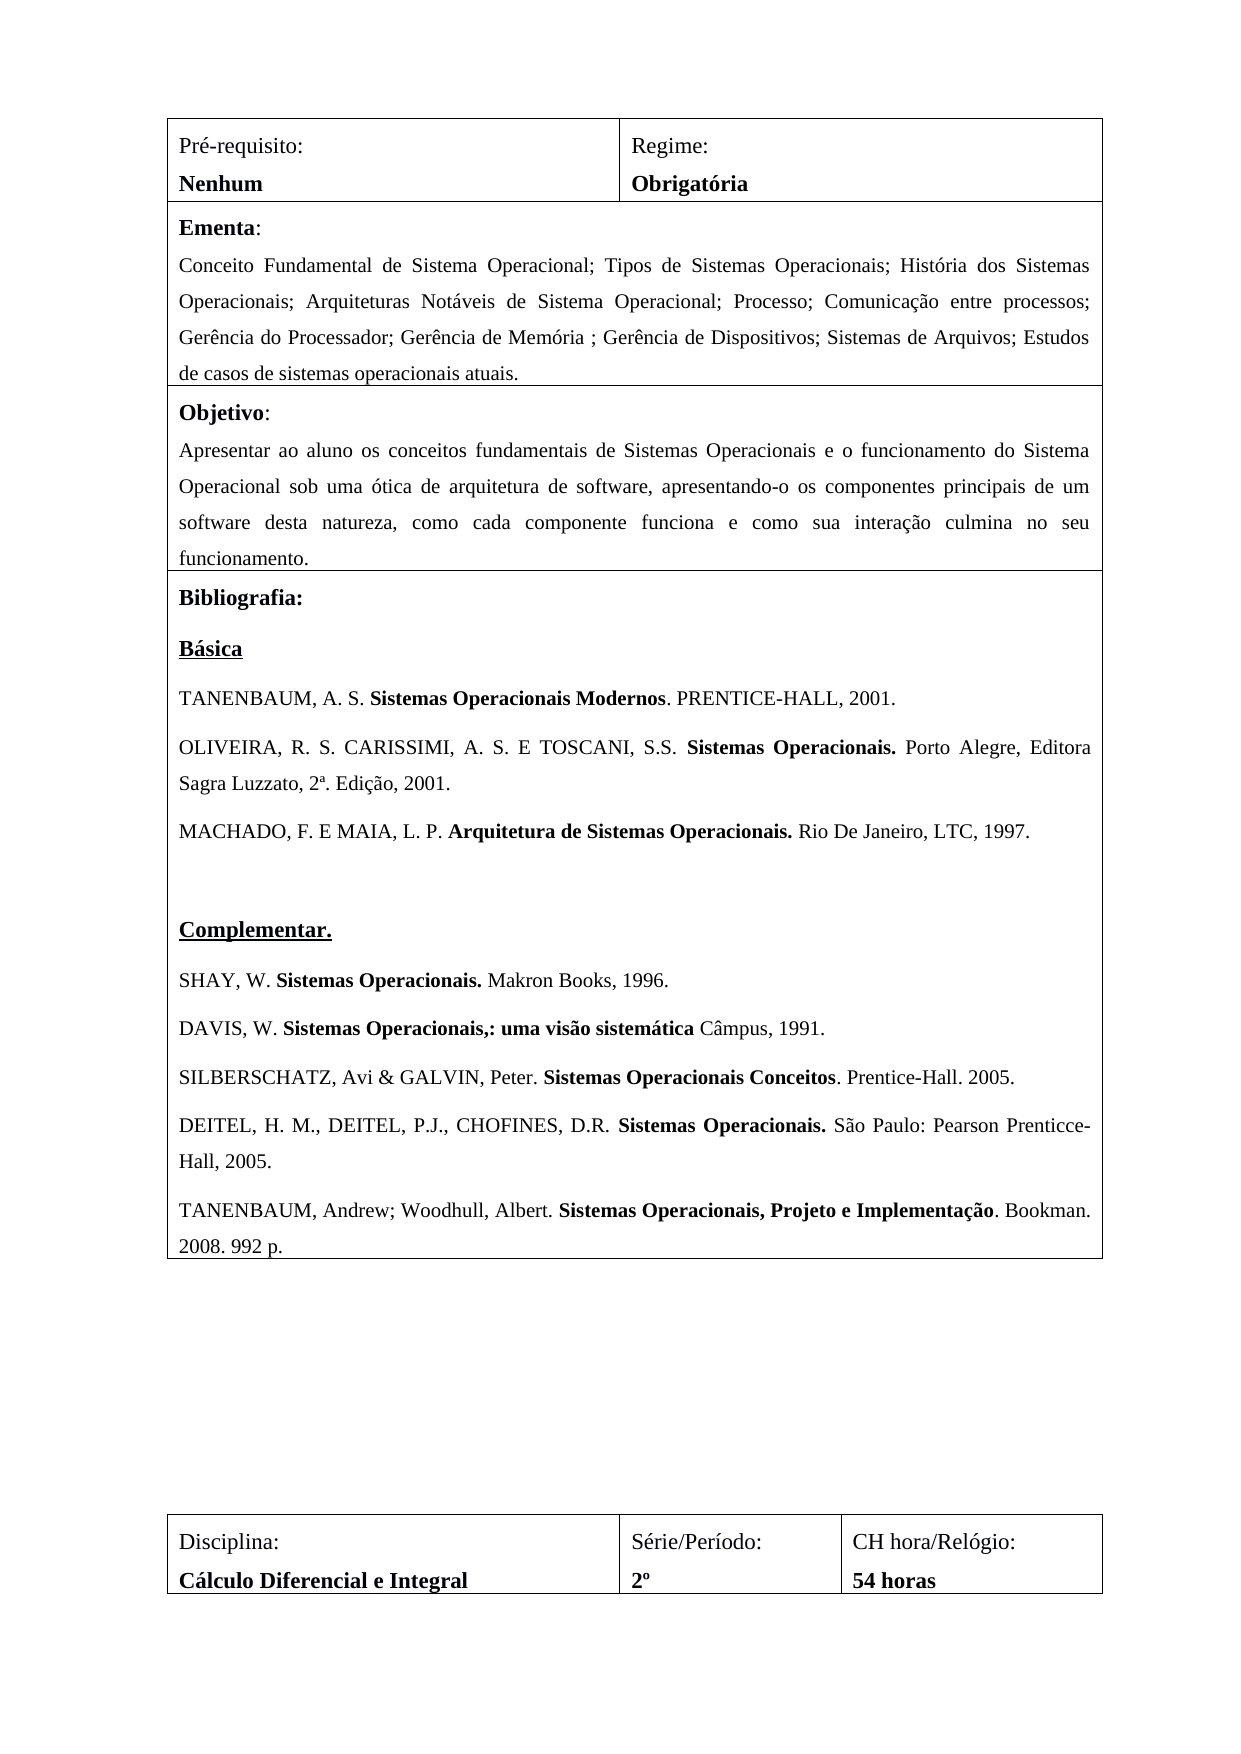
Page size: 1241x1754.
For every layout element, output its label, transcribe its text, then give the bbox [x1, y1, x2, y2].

table_header CH hora/Relógio: 54 horas [842, 1515, 1102, 1593]
table_cell Ementa: Conceito Fundamental de Sistema Operacional; Tipos de Sistemas Operacionais; História dos Sistemas Operacionais; Arquiteturas Notáveis de Sistema Operacional; Processo; Comunicação entre processos; Gerência do Processador; Gerência de Memória ; Gerência de Dispositivos; Sistemas de Arquivos; Estudos de casos de sistemas operacionais atuais. [168, 202, 1102, 385]
table_cell Regime: Obrigatória [620, 119, 1102, 201]
table_header Disciplina: Cálculo Diferencial e Integral [168, 1515, 619, 1593]
table_cell Bibliografia: Básica TANENBAUM, A. S. Sistemas Operacionais Modernos. PRENTICE-HALL, 2001. OLIVEIRA, R. S. CARISSIMI, A. S. E TOSCANI, S.S. Sistemas Operacionais. Porto Alegre, Editora Sagra Luzzato, 2ª. Edição, 2001. MACHADO, F. E MAIA, L. P. Arquitetura de Sistemas Operacionais. Rio De Janeiro, LTC, 1997. Complementar. SHAY, W. Sistemas Operacionais. Makron Books, 1996. DAVIS, W. Sistemas Operacionais,: uma visão sistemática Câmpus, 1991. SILBERSCHATZ, Avi & GALVIN, Peter. Sistemas Operacionais Conceitos. Prentice-Hall. 2005. DEITEL, H. M., DEITEL, P.J., CHOFINES, D.R. Sistemas Operacionais. São Paulo: Pearson Prenticce-Hall, 2005. TANENBAUM, Andrew; Woodhull, Albert. Sistemas Operacionais, Projeto e Implementação. Bookman. 2008. 992 p. [168, 571, 1102, 1258]
table_cell Pré-requisito: Nenhum [168, 119, 619, 201]
table_header Série/Período: 2º [620, 1515, 841, 1593]
table_cell Objetivo: Apresentar ao aluno os conceitos fundamentais de Sistemas Operacionais e o funcionamento do Sistema Operacional sob uma ótica de arquitetura de software, apresentando-o os componentes principais de um software desta natureza, como cada componente funciona e como sua interação culmina no seu funcionamento. [168, 386, 1102, 570]
